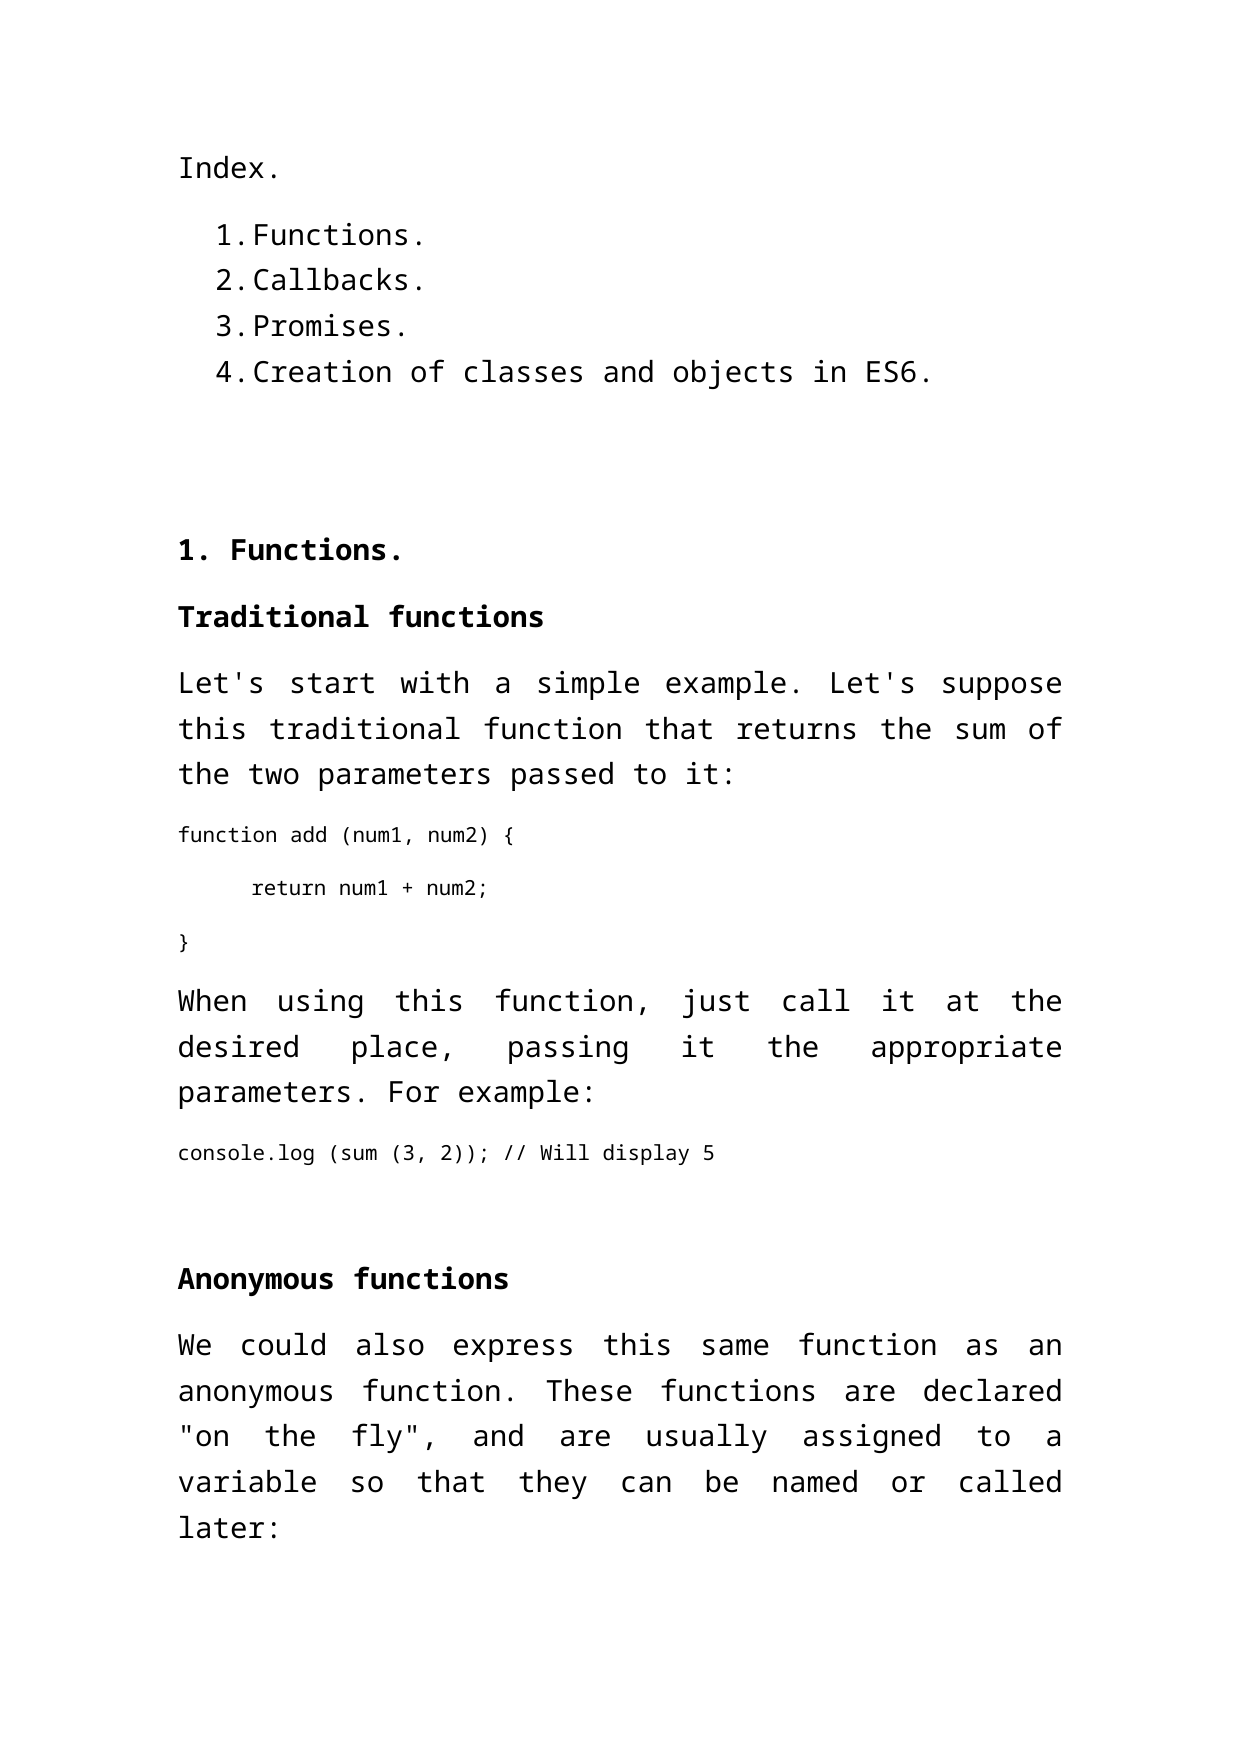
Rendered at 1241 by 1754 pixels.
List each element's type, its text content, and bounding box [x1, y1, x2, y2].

list Creation of classes and objects in ES6. [215, 351, 1063, 391]
text Index. [177, 148, 1063, 187]
text } [177, 927, 1063, 955]
text Traditional functions [177, 596, 1063, 636]
text console.log (sum (3, 2)); // Will display 5 [177, 1138, 1063, 1167]
list Promises. [215, 305, 1063, 345]
text When using this function, just call it at the desired place, passing it the appropriate parameters. For example: [177, 980, 1063, 1111]
text function add (num1, num2) { [177, 820, 1063, 848]
text 1. Functions. [177, 529, 1063, 569]
text return num1 + num2; [177, 873, 1063, 902]
list Callbacks. [215, 260, 1063, 299]
list Functions. [215, 214, 1063, 254]
text We could also express this same function as an anonymous function. These functions are declared "on the fly", and are usually assigned to a variable so that they can be named or called later: [177, 1324, 1063, 1547]
text Anonymous functions [177, 1258, 1063, 1298]
text Let's start with a simple example. Let's suppose this traditional function that returns the sum of the two parameters passed to it: [177, 662, 1063, 793]
